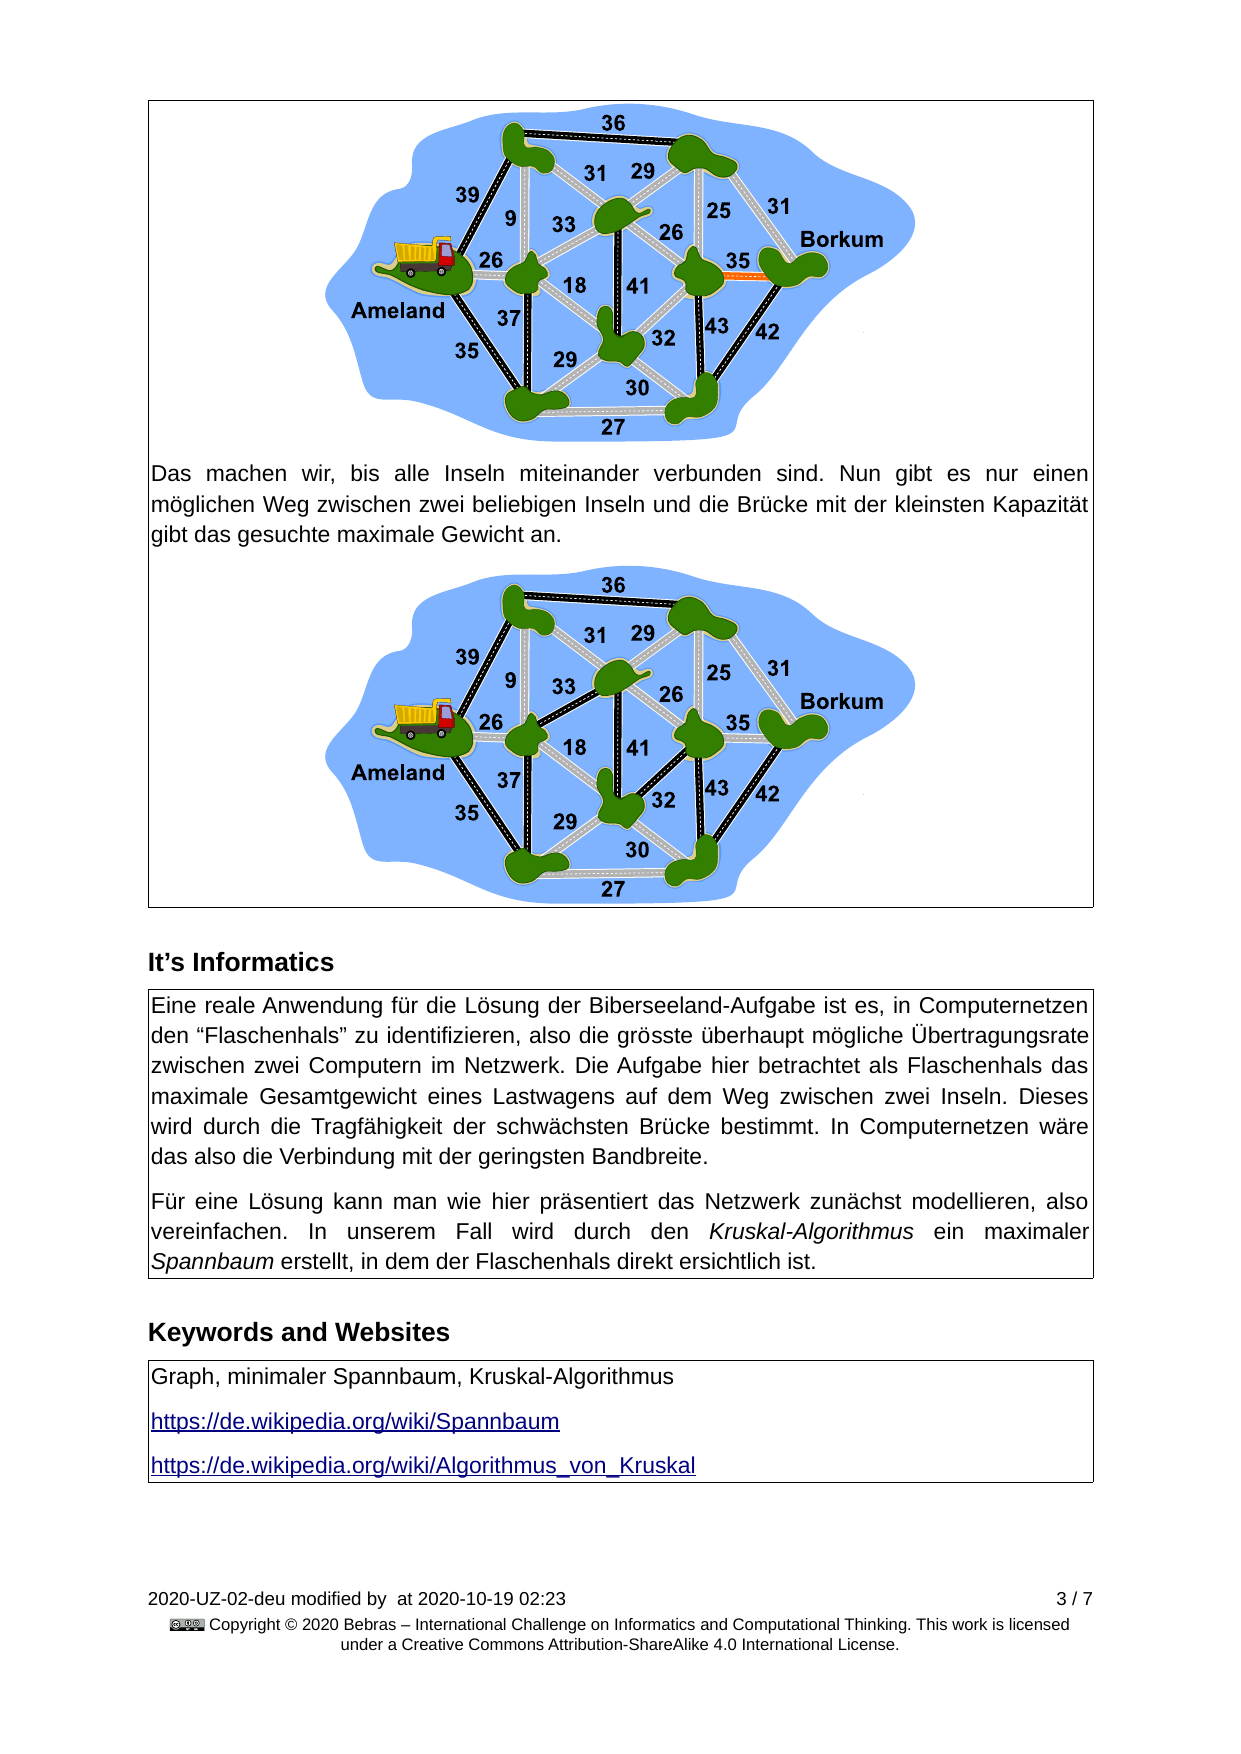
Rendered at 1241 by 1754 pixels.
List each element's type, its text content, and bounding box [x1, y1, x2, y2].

text https://de.wikipedia.org/wiki/Algorithmus_von_Kruskal [149, 1449, 1093, 1482]
text Eine reale Anwendung für die Lösung der Biberseeland-Aufgabe ist es, in Computernetzen den “Flaschenhals” zu identifizieren, also die grösste überhaupt mögliche Übertragungsrate zwischen zwei Computern im Netzwerk. Die Aufgabe hier betrachtet als Flaschenhals das maximale Gesamtgewicht eines Lastwagens auf dem Weg zwischen zwei Inseln. Dieses wird durch die Tragfähigkeit der schwächsten Brücke bestimmt. In Computernetzen wäre das also die Verbindung mit der geringsten Bandbreite. [149, 990, 1093, 1169]
text Für eine Lösung kann man wie hier präsentiert das Netzwerk zunächst modellieren, also vereinfachen. In unserem Fall wird durch den Kruskal-Algorithmus ein maximaler Spannbaum erstellt, in dem der Flaschenhals direkt ersichtlich ist. [149, 1185, 1093, 1278]
text Das machen wir, bis alle Inseln miteinander verbunden sind. Nun gibt es nur einen möglichen Weg zwischen zwei beliebigen Inseln und die Brücke mit der kleinsten Kapazität gibt das gesuchte maximale Gewicht an. [149, 457, 1093, 547]
text https://de.wikipedia.org/wiki/Spannbaum [149, 1404, 1093, 1434]
subtitle It’s Informatics [148, 946, 1093, 977]
text Graph, minimaler Spannbaum, Kruskal-Algorithmus [149, 1361, 1093, 1389]
subtitle Keywords and Websites [148, 1317, 1093, 1347]
